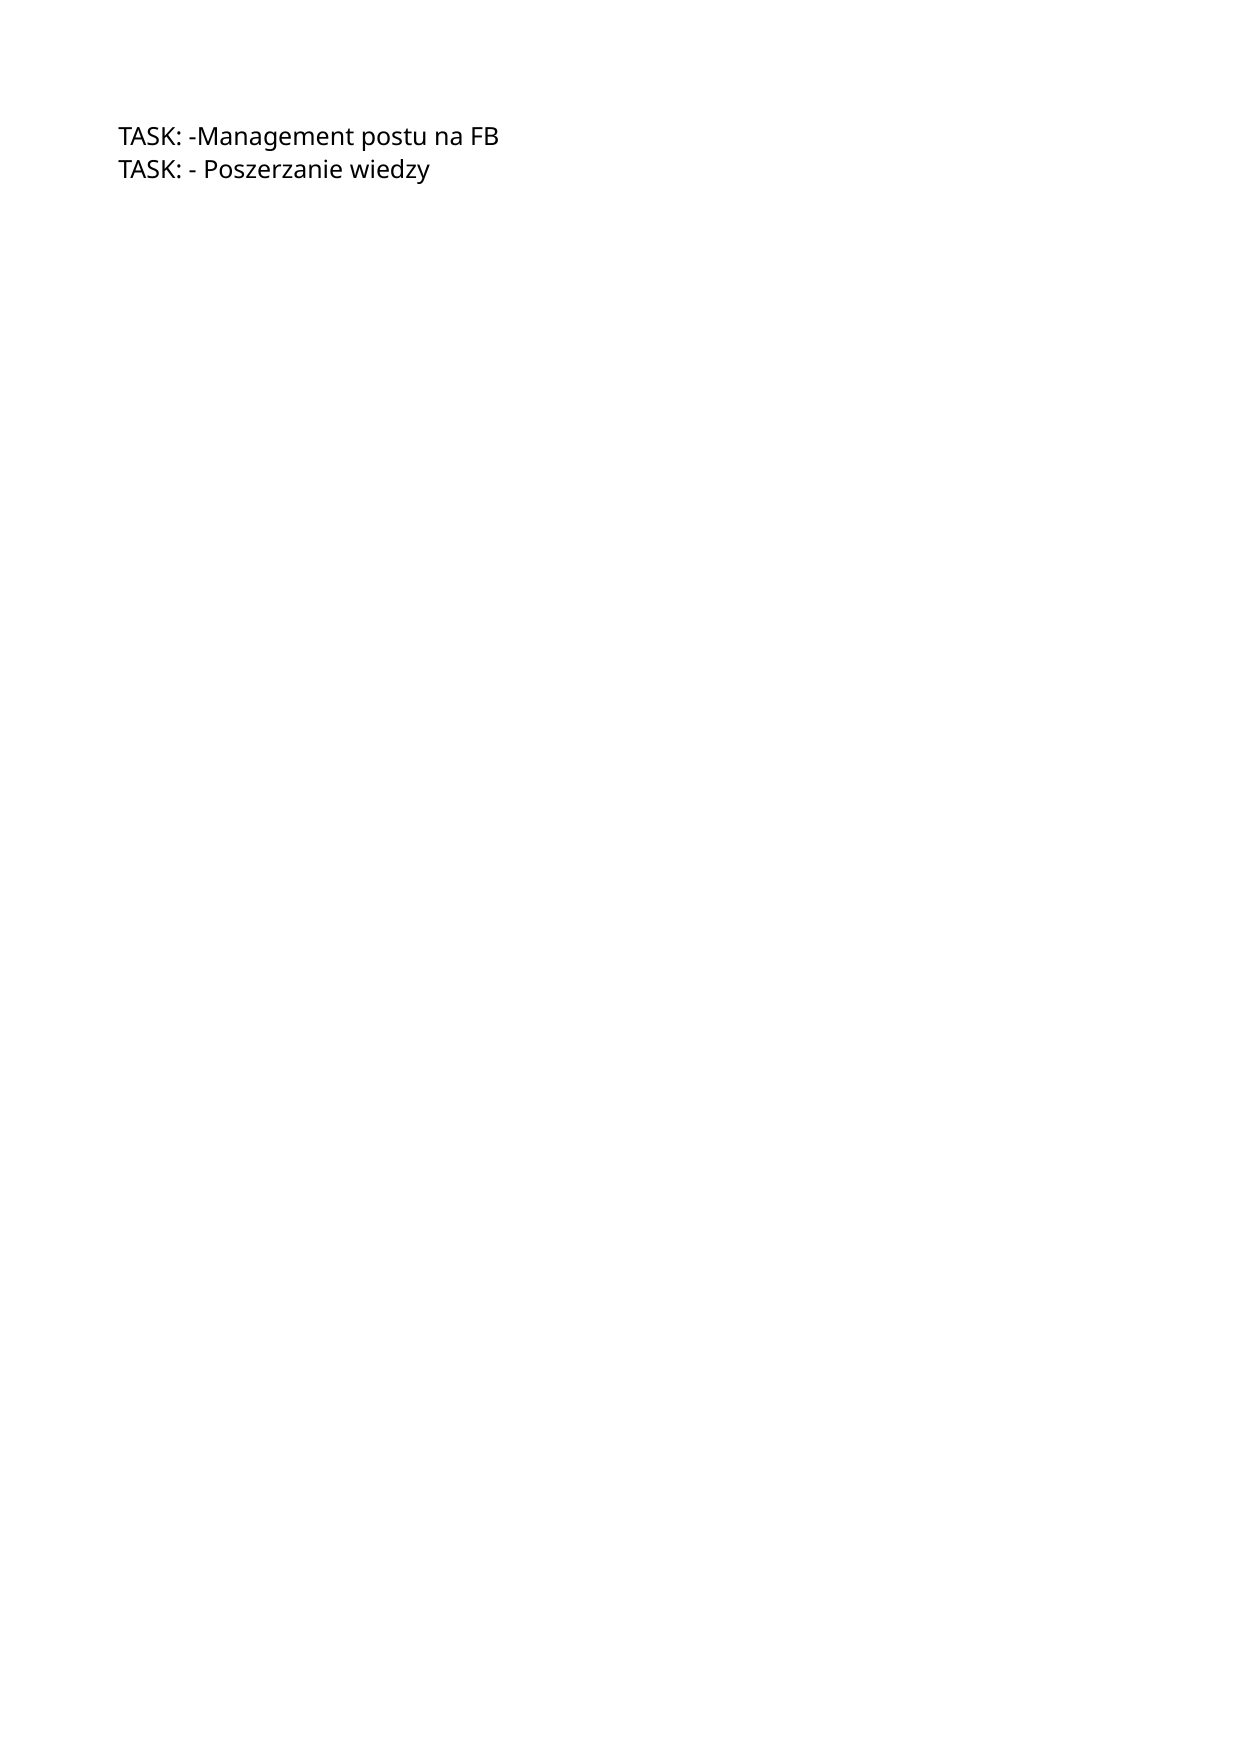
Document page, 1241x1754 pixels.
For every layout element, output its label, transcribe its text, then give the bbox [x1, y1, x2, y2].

text TASK: - Poszerzanie wiedzy [118, 152, 1122, 186]
text TASK: -Management postu na FB [118, 118, 1122, 152]
